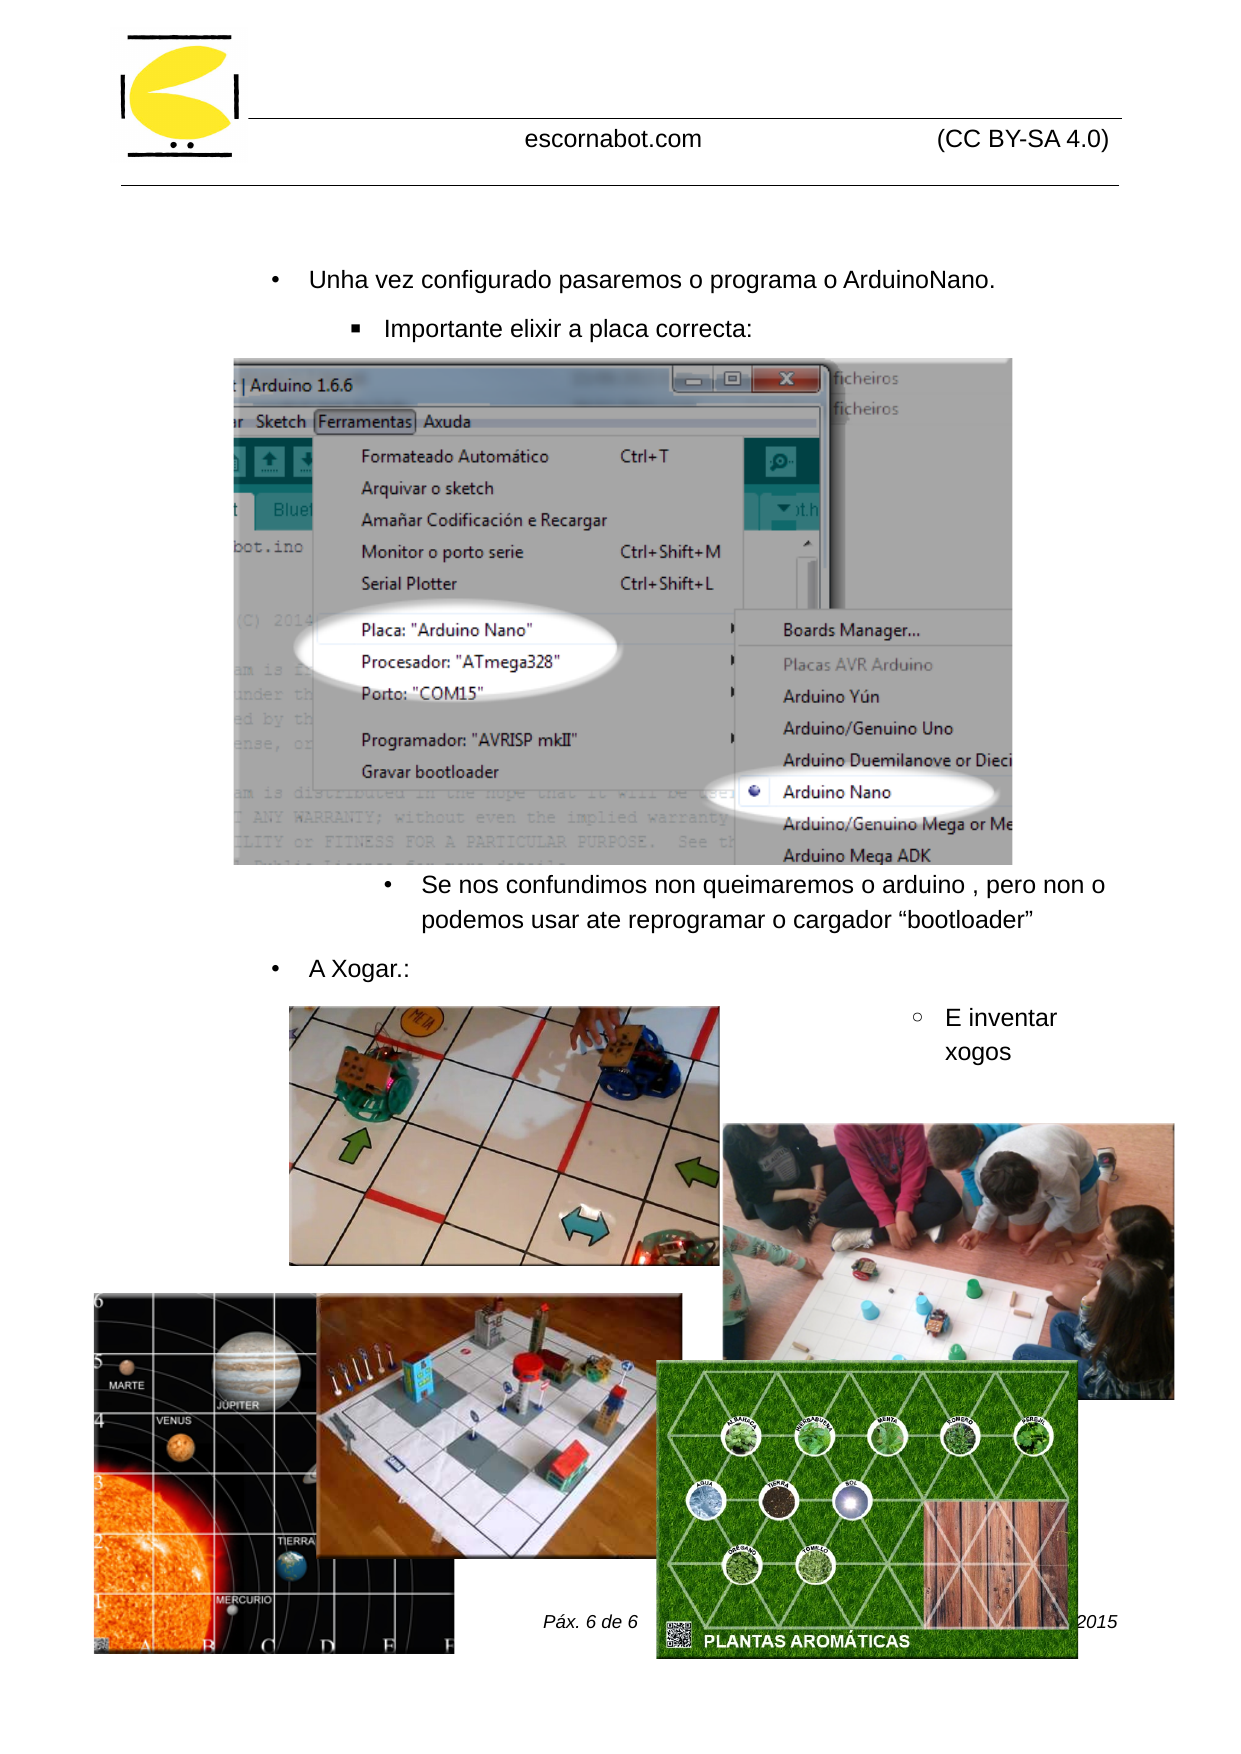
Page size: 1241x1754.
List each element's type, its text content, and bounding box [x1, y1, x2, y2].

list Se nos confundimos non queimaremos o arduino , pero non o podemos usar ate reprogramar o cargador “bootloader” [383, 363, 1119, 933]
picture [233, 358, 1013, 865]
picture [110, 27, 249, 163]
list Importante elixir a placa correcta: [346, 314, 1119, 343]
list E inventar xogos [308, 1003, 1119, 1066]
picture [93, 1123, 1175, 1659]
list Unha vez configurado pasaremos o programa o ArduinoNano. [271, 264, 1119, 293]
list A Xogar.: [271, 954, 1119, 982]
